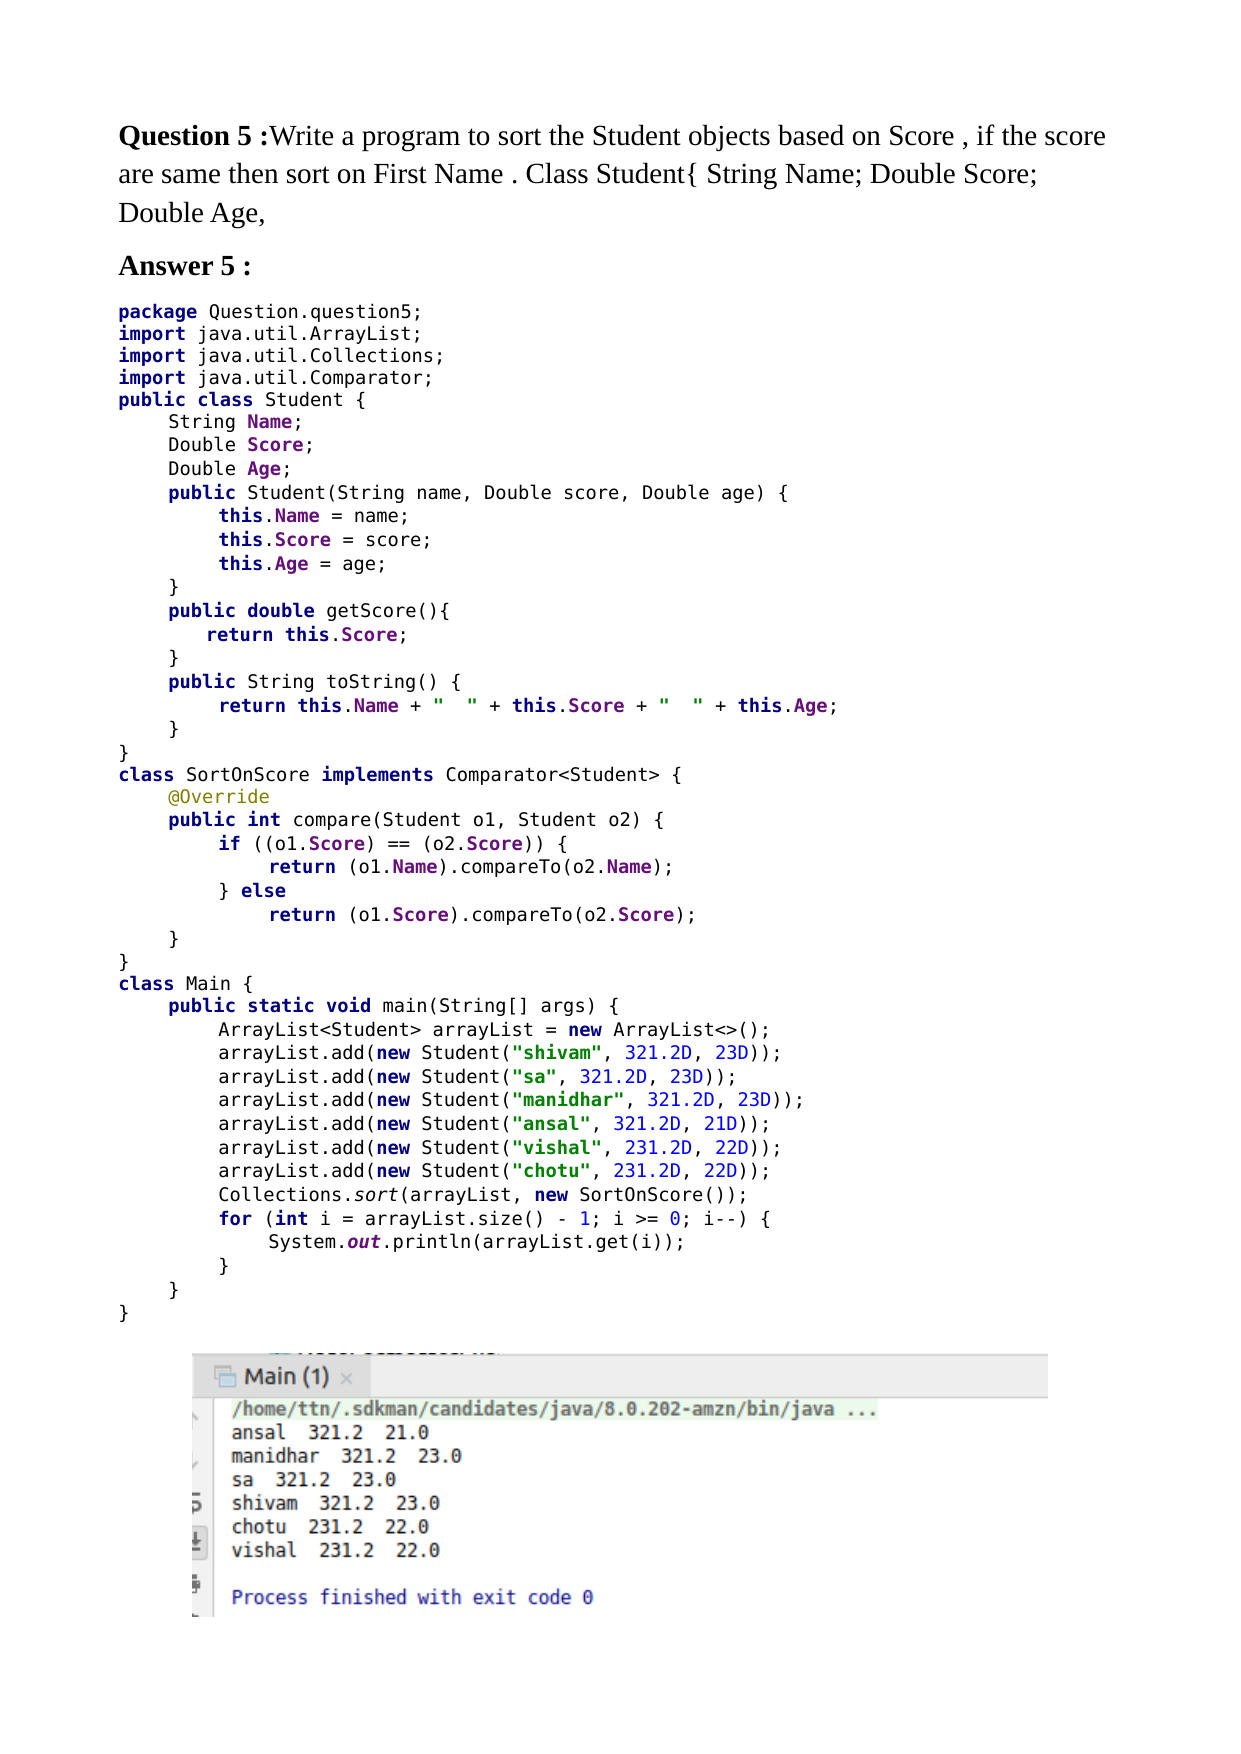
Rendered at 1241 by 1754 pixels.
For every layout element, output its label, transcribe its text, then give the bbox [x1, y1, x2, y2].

text } [118, 951, 1122, 973]
text return this.Score; [118, 624, 1122, 647]
text import java.util.Collections; [118, 345, 1122, 367]
text } [118, 742, 1122, 764]
text for (int i = arrayList.size() - 1; i >= 0; i--) { [118, 1208, 1122, 1231]
text Answer 5 : [118, 248, 1122, 282]
text this.Score = score; [118, 529, 1122, 553]
text Collections.sort(arrayList, new SortOnScore()); [118, 1184, 1122, 1208]
text } [118, 1255, 1122, 1279]
text this.Age = age; [118, 553, 1122, 576]
text public static void main(String[] args) { [118, 995, 1122, 1018]
text arrayList.add(new Student("manidhar", 321.2D, 23D)); [118, 1089, 1122, 1113]
text ArrayList<Student> arrayList = new ArrayList<>(); [118, 1018, 1122, 1042]
text if ((o1.Score) == (o2.Score)) { [118, 833, 1122, 857]
text arrayList.add(new Student("sa", 321.2D, 23D)); [118, 1066, 1122, 1089]
text public String toString() { [118, 671, 1122, 694]
text public int compare(Student o1, Student o2) { [118, 809, 1122, 833]
text Question 5 :Write a program to sort the Student objects based on Score , if the score are same then sort on First Name . Class Student{ String Name; Double Score; Double Age, [118, 118, 1122, 229]
text } [118, 647, 1122, 671]
text arrayList.add(new Student("chotu", 231.2D, 22D)); [118, 1160, 1122, 1184]
text class Main { [118, 973, 1122, 995]
text Double Age; [118, 458, 1122, 482]
text arrayList.add(new Student("vishal", 231.2D, 22D)); [118, 1137, 1122, 1160]
picture [192, 1353, 1049, 1617]
text import java.util.Comparator; [118, 367, 1122, 389]
text arrayList.add(new Student("shivam", 321.2D, 23D)); [118, 1042, 1122, 1066]
text return (o1.Score).compareTo(o2.Score); [118, 904, 1122, 927]
text public class Student { [118, 389, 1122, 411]
text import java.util.ArrayList; [118, 323, 1122, 345]
text } [118, 718, 1122, 742]
text System.out.println(arrayList.get(i)); [118, 1231, 1122, 1255]
text package Question.question5; [118, 301, 1122, 323]
text } [118, 576, 1122, 600]
text } else [118, 880, 1122, 904]
text @Override [118, 786, 1122, 809]
text String Name; [118, 411, 1122, 434]
text } [118, 1279, 1122, 1302]
text } [118, 1302, 1122, 1324]
text public Student(String name, Double score, Double age) { [118, 482, 1122, 505]
text class SortOnScore implements Comparator<Student> { [118, 764, 1122, 786]
text Double Score; [118, 434, 1122, 458]
text arrayList.add(new Student("ansal", 321.2D, 21D)); [118, 1113, 1122, 1137]
text public double getScore(){ [118, 600, 1122, 624]
text this.Name = name; [118, 505, 1122, 529]
text } [118, 927, 1122, 951]
text return this.Name + " " + this.Score + " " + this.Age; [118, 694, 1122, 718]
text return (o1.Name).compareTo(o2.Name); [118, 857, 1122, 880]
